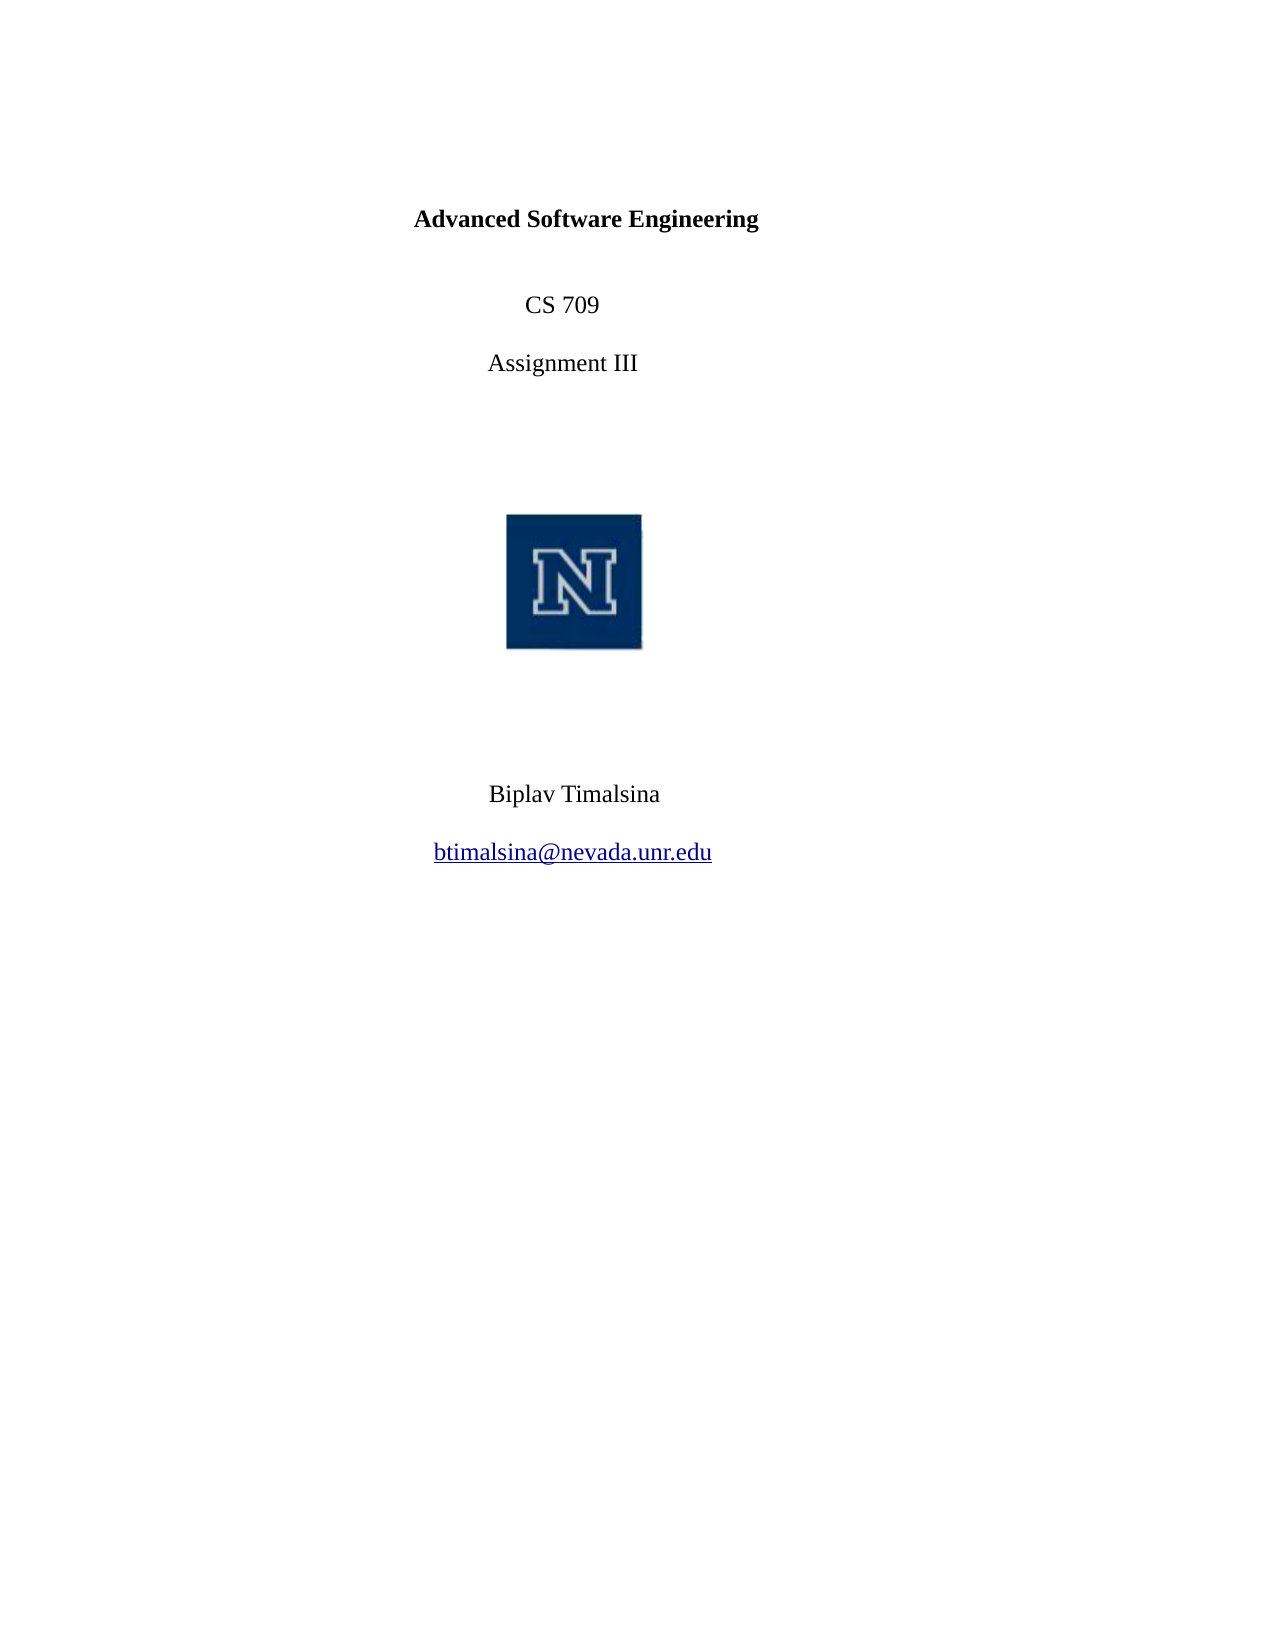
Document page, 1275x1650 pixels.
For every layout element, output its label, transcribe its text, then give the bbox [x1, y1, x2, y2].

text Biplav Timalsina [118, 779, 1157, 808]
picture [502, 507, 648, 657]
text Assignment III [118, 348, 1157, 377]
text btimalsina@nevada.unr.edu [118, 837, 1157, 866]
text Advanced Software Engineering [118, 204, 1157, 233]
text CS 709 [118, 291, 1157, 319]
